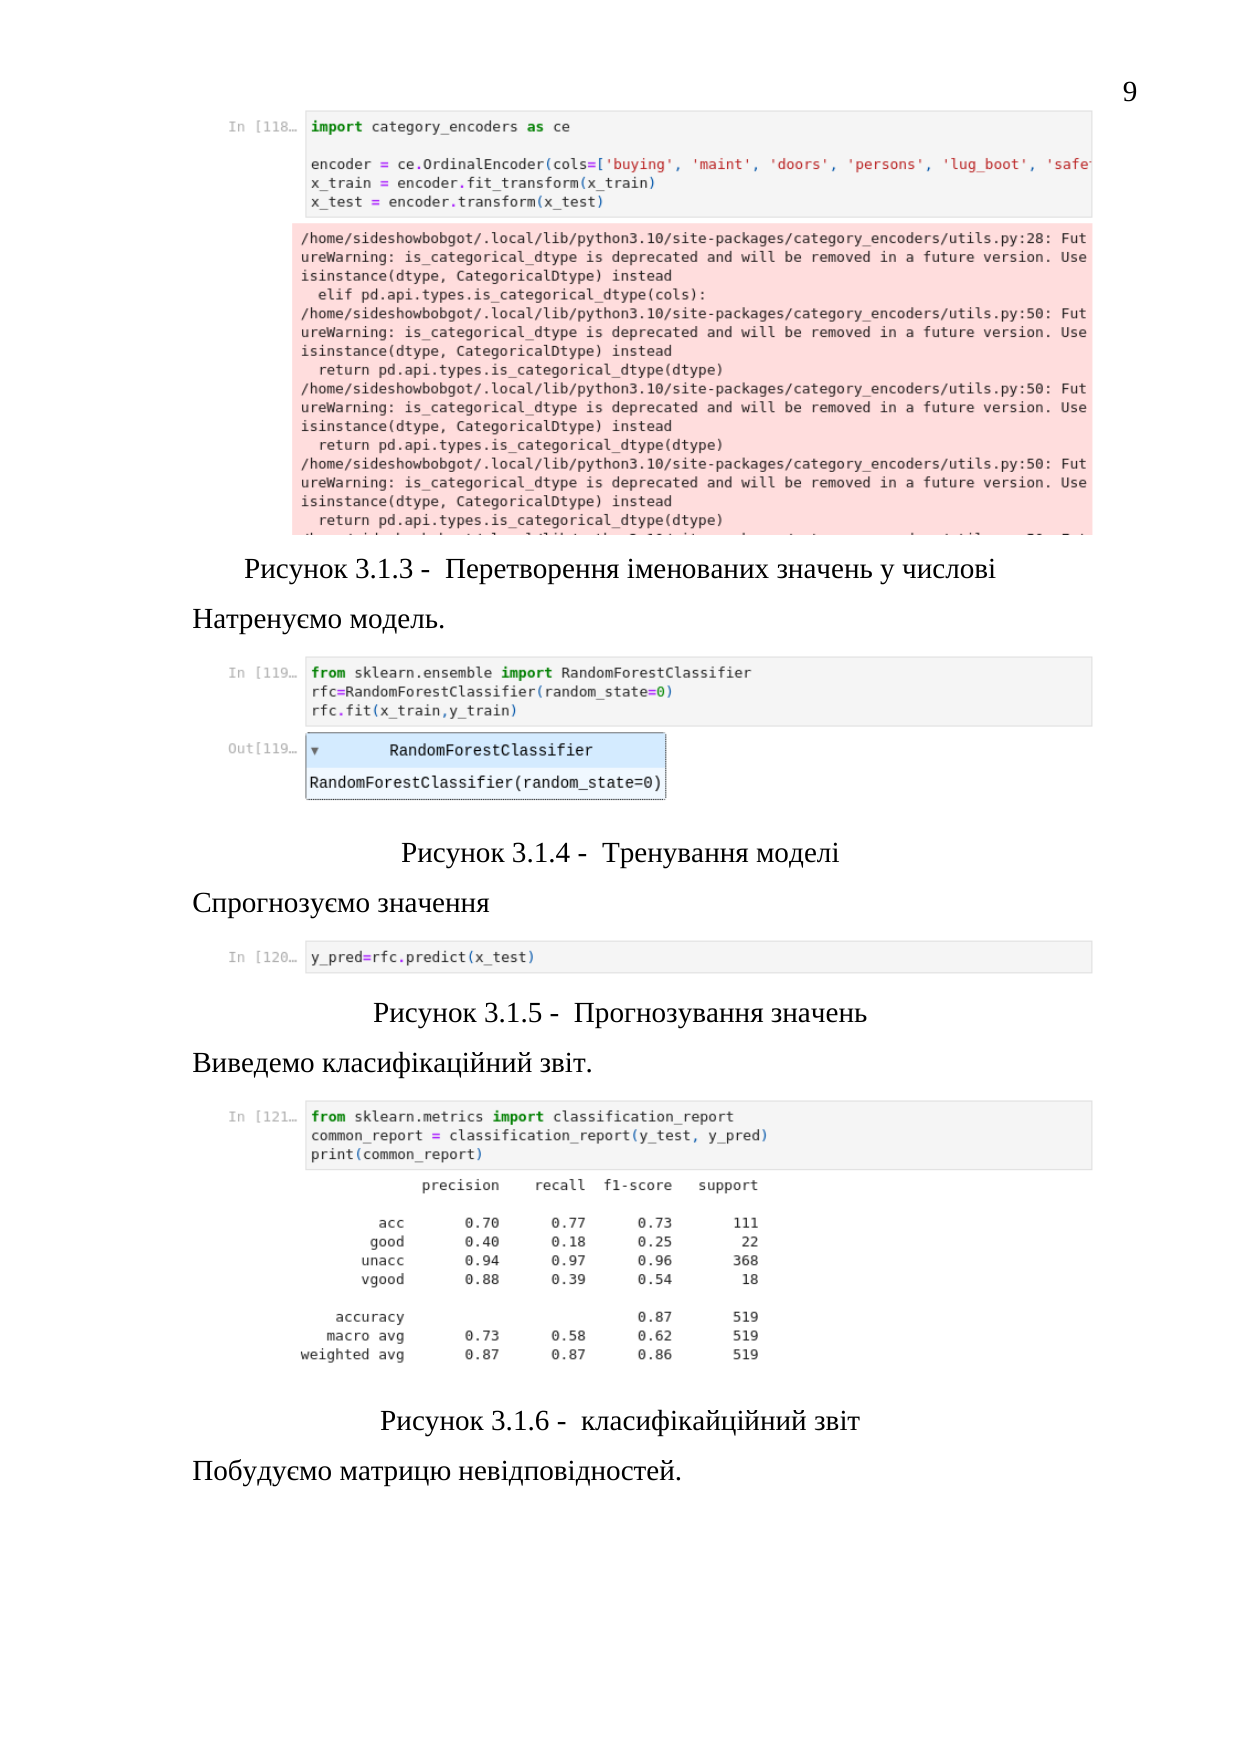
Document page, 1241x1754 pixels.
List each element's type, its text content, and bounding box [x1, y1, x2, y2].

picture [216, 652, 1098, 819]
picture [216, 1095, 1098, 1387]
text Тренування моделі [118, 835, 1122, 869]
text класифікайційний звіт [118, 1403, 1122, 1437]
text Натренуємо модель. [118, 602, 1122, 635]
picture [216, 936, 1098, 978]
text Виведемо класифікаційний звіт. [118, 1045, 1122, 1078]
text Спрогнозуємо значення [118, 886, 1122, 919]
text Прогнозування значень [118, 995, 1122, 1028]
picture [216, 105, 1098, 535]
text Побудуємо матрицю невідповідностей. [118, 1453, 1122, 1487]
text Перетворення іменованих значень у числові [118, 551, 1122, 585]
